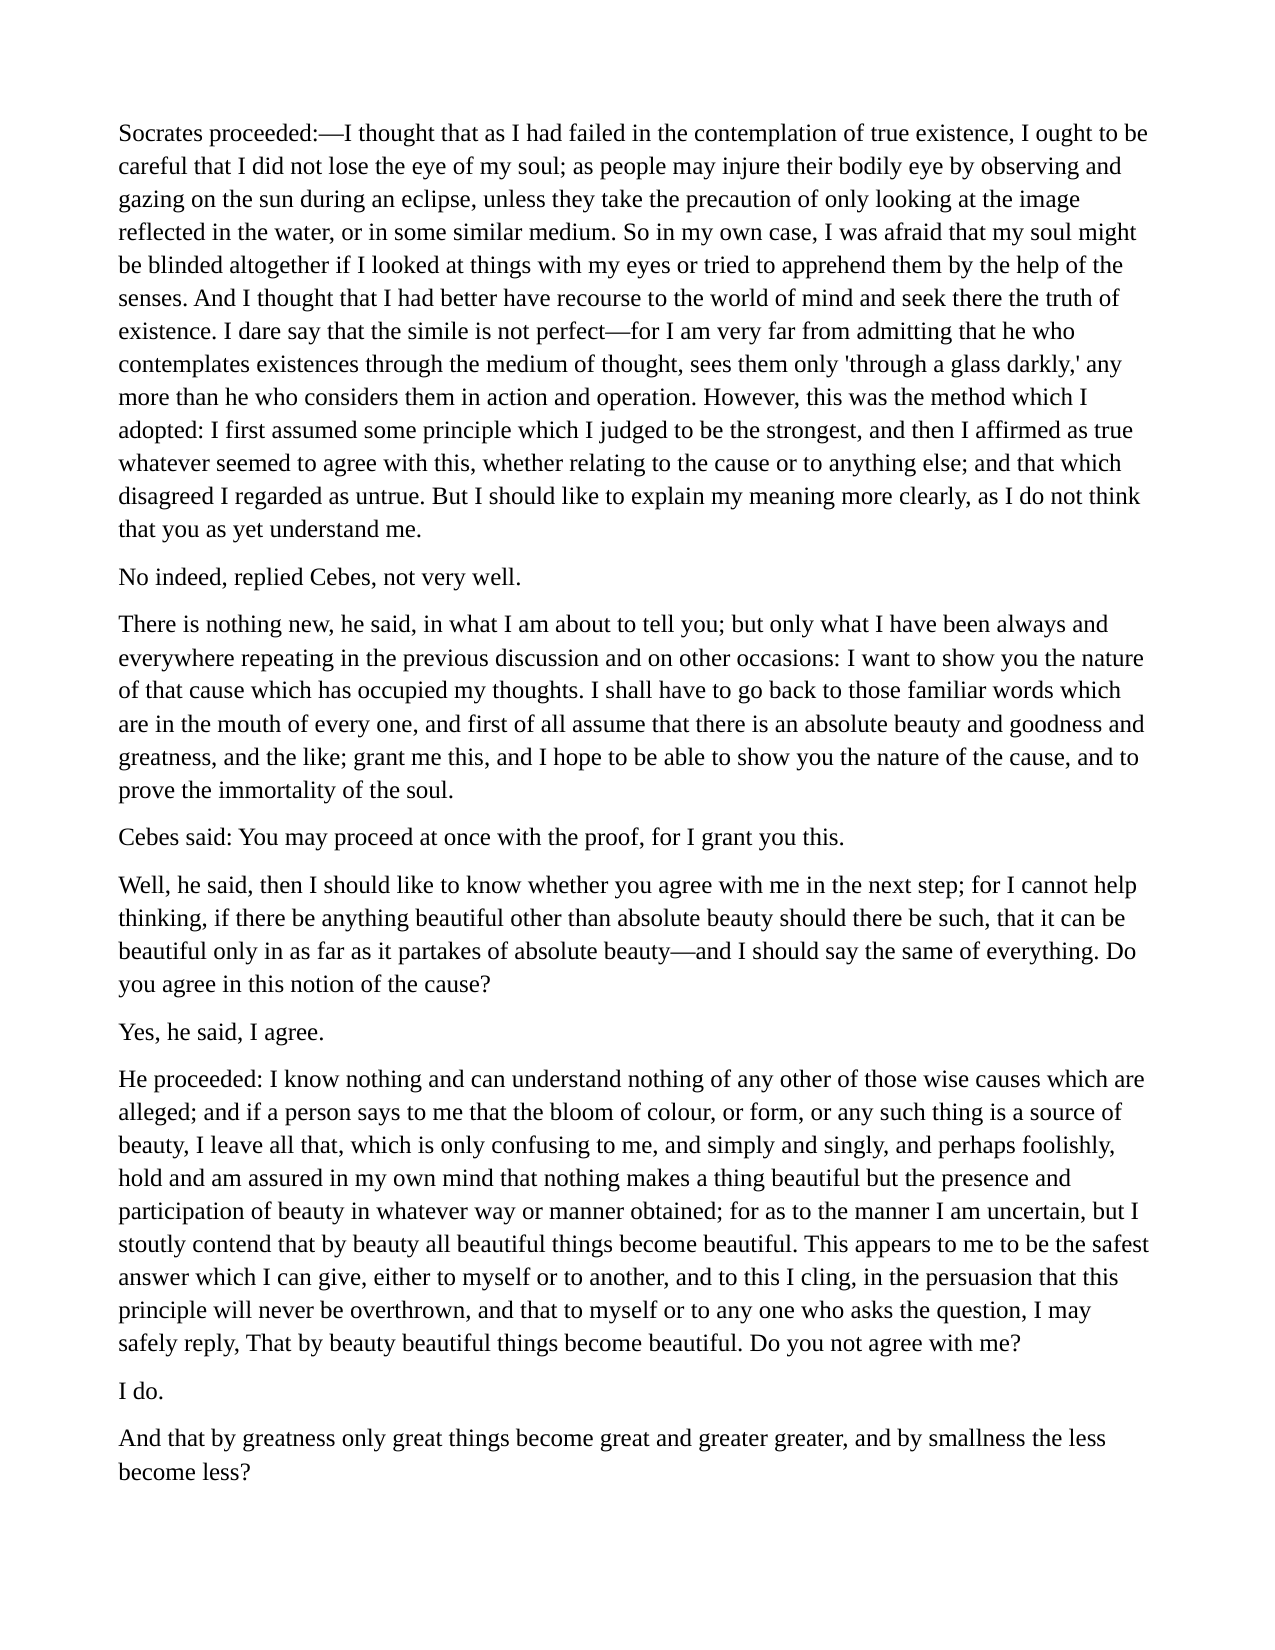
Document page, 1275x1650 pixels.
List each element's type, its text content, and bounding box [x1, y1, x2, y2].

text I do. [118, 1376, 1157, 1405]
text Cebes said: You may proceed at once with the proof, for I grant you this. [118, 822, 1157, 851]
text And that by greatness only great things become great and greater greater, and by smallness the less become less? [118, 1423, 1157, 1485]
text Yes, he said, I agree. [118, 1017, 1157, 1045]
text Well, he said, then I should like to know whether you agree with me in the next step; for I cannot help thinking, if there be anything beautiful other than absolute beauty should there be such, that it can be beautiful only in as far as it partakes of absolute beauty—and I should say the same of everything. Do you agree in this notion of the cause? [118, 870, 1157, 998]
text He proceeded: I know nothing and can understand nothing of any other of those wise causes which are alleged; and if a person says to me that the bloom of colour, or form, or any such thing is a source of beauty, I leave all that, which is only confusing to me, and simply and singly, and perhaps foolishly, hold and am assured in my own mind that nothing makes a thing beautiful but the presence and participation of beauty in whatever way or manner obtained; for as to the manner I am uncertain, but I stoutly contend that by beauty all beautiful things become beautiful. This appears to me to be the safest answer which I can give, either to myself or to another, and to this I cling, in the persuasion that this principle will never be overthrown, and that to myself or to any one who asks the question, I may safely reply, That by beauty beautiful things become beautiful. Do you not agree with me? [118, 1064, 1157, 1357]
text There is nothing new, he said, in what I am about to tell you; but only what I have been always and everywhere repeating in the previous discussion and on other occasions: I want to show you the nature of that cause which has occupied my thoughts. I shall have to go back to those familiar words which are in the mouth of every one, and first of all assume that there is an absolute beauty and goodness and greatness, and the like; grant me this, and I hope to be able to show you the nature of the cause, and to prove the immortality of the soul. [118, 609, 1157, 803]
text No indeed, replied Cebes, not very well. [118, 562, 1157, 591]
text Socrates proceeded:—I thought that as I had failed in the contemplation of true existence, I ought to be careful that I did not lose the eye of my soul; as people may injure their bodily eye by observing and gazing on the sun during an eclipse, unless they take the precaution of only looking at the image reflected in the water, or in some similar medium. So in my own case, I was afraid that my soul might be blinded altogether if I looked at things with my eyes or tried to apprehend them by the help of the senses. And I thought that I had better have recourse to the world of mind and seek there the truth of existence. I dare say that the simile is not perfect—for I am very far from admitting that he who contemplates existences through the medium of thought, sees them only 'through a glass darkly,' any more than he who considers them in action and operation. However, this was the method which I adopted: I first assumed some principle which I judged to be the strongest, and then I affirmed as true whatever seemed to agree with this, whether relating to the cause or to anything else; and that which disagreed I regarded as untrue. But I should like to explain my meaning more clearly, as I do not think that you as yet understand me. [118, 118, 1157, 543]
